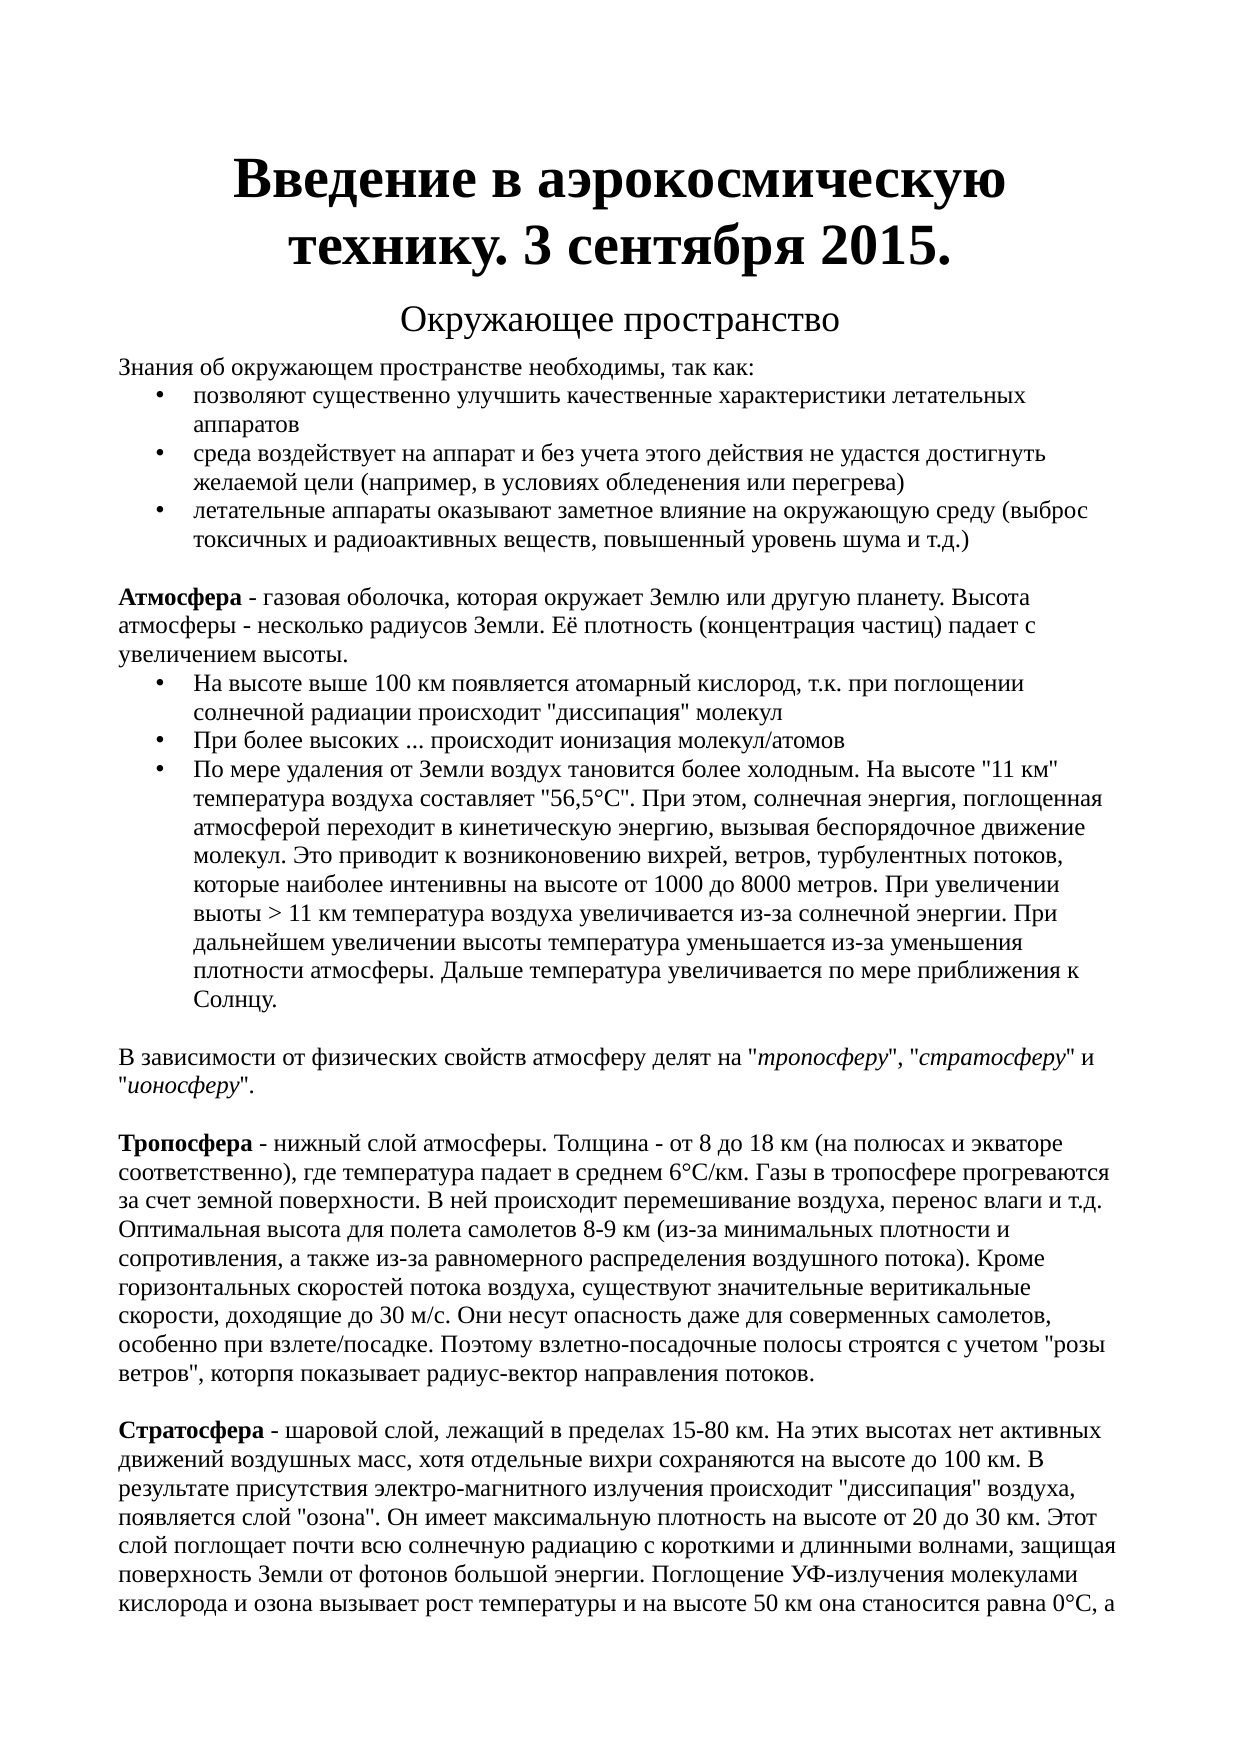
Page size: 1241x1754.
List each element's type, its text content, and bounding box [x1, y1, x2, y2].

subtitle Окружающее пространство [118, 296, 1122, 339]
text Знания об окружающем пространстве необходимы, так как: [118, 352, 1122, 380]
text Атмосфера - газовая оболочка, которая окружает Землю или другую планету. Высота атмосферы - несколько радиусов Земли. Её плотность (концентрация частиц) падает с увеличением высоты. [118, 582, 1122, 668]
text В зависимости от физических свойств атмосферу делят на ''тропосферу'', ''стратосферу'' и ''ионосферу''. [118, 1042, 1122, 1099]
list По мере удаления от Земли воздух тановится более холодным. На высоте ''11 км'' температура воздуха составляет ''56,5°C''. При этом, солнечная энергия, поглощенная атмосферой переходит в кинетическую энергию, вызывая беспорядочное движение молекул. Это приводит к возниконовению вихрей, ветров, турбулентных потоков, которые наиболее интенивны на высоте от 1000 до 8000 метров. При увеличении выоты > 11 км температура воздуха увеличивается из-за солнечной энергии. При дальнейшем увеличении высоты температура уменьшается из-за уменьшения плотности атмосферы. Дальше температура увеличивается по мере приближения к Солнцу. [156, 754, 1122, 1013]
text Тропосфера - нижный слой атмосферы. Толщина - от 8 до 18 км (на полюсах и экваторе соответственно), где температура падает в среднем 6°С/км. Газы в тропосфере прогреваются за счет земной поверхности. В ней происходит перемешивание воздуха, перенос влаги и т.д. Оптимальная высота для полета самолетов 8-9 км (из-за минимальных плотности и сопротивления, а также из-за равномерного распределения воздушного потока). Кроме горизонтальных скоростей потока воздуха, существуют значительные веритикальные скорости, доходящие до 30 м/с. Они несут опасность даже для соверменных самолетов, особенно при взлете/посадке. Поэтому взлетно-посадочные полосы строятся с учетом ''розы ветров'', которпя показывает радиус-вектор направления потоков. [118, 1128, 1122, 1387]
text Стратосфера - шаровой слой, лежащий в пределах 15-80 км. На этих высотах нет активных движений воздушных масс, хотя отдельные вихри сохраняются на высоте до 100 км. В результате присутствия электро-магнитного излучения происходит ''диссипация'' воздуха, появляется слой ''озона''. Он имеет максимальную плотность на высоте от 20 до 30 км. Этот слой поглощает почти всю солнечную радиацию с короткими и длинными волнами, защищая поверхность Земли от фотонов большой энергии. Поглощение УФ-излучения молекулами кислорода и озона вызывает рост температуры и на высоте 50 км она станосится равна 0°С, а [118, 1415, 1122, 1617]
list летательные аппараты оказывают заметное влияние на окружающую среду (выброс токсичных и радиоактивных веществ, повышенный уровень шума и т.д.) [156, 495, 1122, 553]
list При более высоких ... происходит ионизация молекул/атомов [156, 725, 1122, 754]
list На высоте выше 100 км появляется атомарный кислород, т.к. при поглощении солнечной радиации происходит ''диссипация'' молекул [156, 668, 1122, 725]
list позволяют существенно улучшить качественные характеристики летательных аппаратов [156, 380, 1122, 438]
title Введение в аэрокосмическую технику. 3 сентября 2015. [118, 143, 1122, 277]
list среда воздействует на аппарат и без учета этого действия не удастся достигнуть желаемой цели (например, в условиях обледенения или перегрева) [156, 438, 1122, 495]
